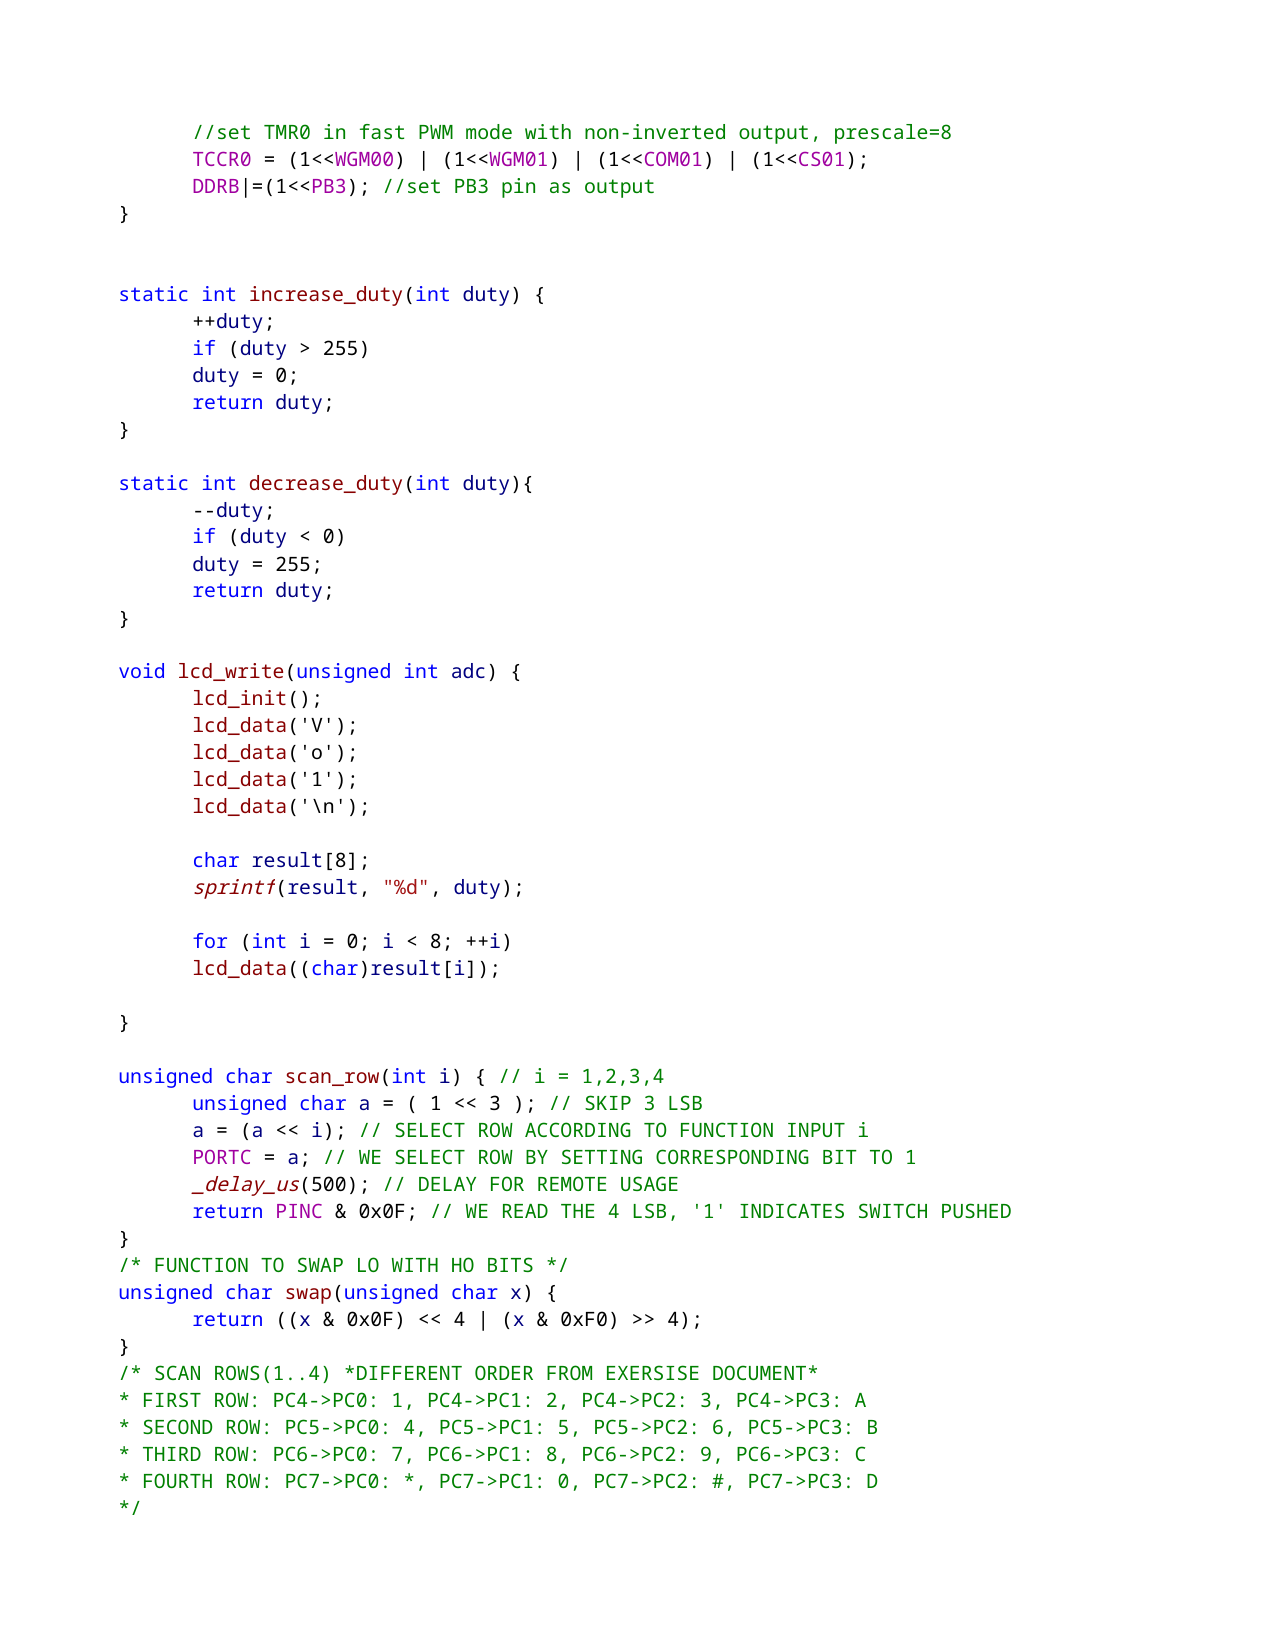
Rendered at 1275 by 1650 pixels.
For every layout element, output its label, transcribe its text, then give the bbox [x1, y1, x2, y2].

text return duty; [118, 388, 1157, 415]
text //set TMR0 in fast PWM mode with non-inverted output, prescale=8 [118, 118, 1157, 145]
text if (duty > 255) [118, 334, 1157, 361]
text for (int i = 0; i < 8; ++i) [118, 927, 1157, 954]
text --duty; [118, 496, 1157, 523]
text } [118, 199, 1157, 226]
text unsigned char a = ( 1 << 3 ); // SKIP 3 LSB [118, 1089, 1157, 1116]
text return duty; [118, 577, 1157, 604]
text unsigned char scan_row(int i) { // i = 1,2,3,4 [118, 1062, 1157, 1089]
text ++duty; [118, 307, 1157, 334]
text lcd_data('o'); [118, 739, 1157, 766]
text char result[8]; [118, 847, 1157, 873]
text * FOURTH ROW: PC7->PC0: *, PC7->PC1: 0, PC7->PC2: #, PC7->PC3: D [118, 1467, 1157, 1494]
text } [118, 1224, 1157, 1251]
text PORTC = a; // WE SELECT ROW BY SETTING CORRESPONDING BIT TO 1 [118, 1143, 1157, 1170]
text _delay_us(500); // DELAY FOR REMOTE USAGE [118, 1170, 1157, 1197]
text lcd_data('1'); [118, 766, 1157, 793]
text duty = 0; [118, 361, 1157, 388]
text a = (a << i); // SELECT ROW ACCORDING TO FUNCTION INPUT i [118, 1116, 1157, 1143]
text static int decrease_duty(int duty){ [118, 469, 1157, 496]
text lcd_data((char)result[i]); [118, 954, 1157, 981]
text } [118, 1008, 1157, 1035]
text void lcd_write(unsigned int adc) { [118, 658, 1157, 685]
text TCCR0 = (1<<WGM00) | (1<<WGM01) | (1<<COM01) | (1<<CS01); [118, 145, 1157, 172]
text /* SCAN ROWS(1..4) *DIFFERENT ORDER FROM EXERSISE DOCUMENT* [118, 1359, 1157, 1386]
text * THIRD ROW: PC6->PC0: 7, PC6->PC1: 8, PC6->PC2: 9, PC6->PC3: C [118, 1440, 1157, 1467]
text lcd_data('V'); [118, 712, 1157, 739]
text lcd_data('\n'); [118, 793, 1157, 819]
text return PINC & 0x0F; // WE READ THE 4 LSB, '1' INDICATES SWITCH PUSHED [118, 1197, 1157, 1224]
text DDRB|=(1<<PB3); //set PB3 pin as output [118, 172, 1157, 199]
text } [118, 604, 1157, 631]
text return ((x & 0x0F) << 4 | (x & 0xF0) >> 4); [118, 1305, 1157, 1332]
text if (duty < 0) [118, 523, 1157, 550]
text } [118, 415, 1157, 442]
text */ [118, 1494, 1157, 1521]
text * FIRST ROW: PC4->PC0: 1, PC4->PC1: 2, PC4->PC2: 3, PC4->PC3: A [118, 1386, 1157, 1413]
text sprintf(result, "%d", duty); [118, 873, 1157, 901]
text unsigned char swap(unsigned char x) { [118, 1278, 1157, 1305]
text } [118, 1332, 1157, 1359]
text static int increase_duty(int duty) { [118, 280, 1157, 307]
text duty = 255; [118, 550, 1157, 577]
text * SECOND ROW: PC5->PC0: 4, PC5->PC1: 5, PC5->PC2: 6, PC5->PC3: B [118, 1413, 1157, 1440]
text lcd_init(); [118, 685, 1157, 712]
text /* FUNCTION TO SWAP LO WITH HO BITS */ [118, 1251, 1157, 1278]
